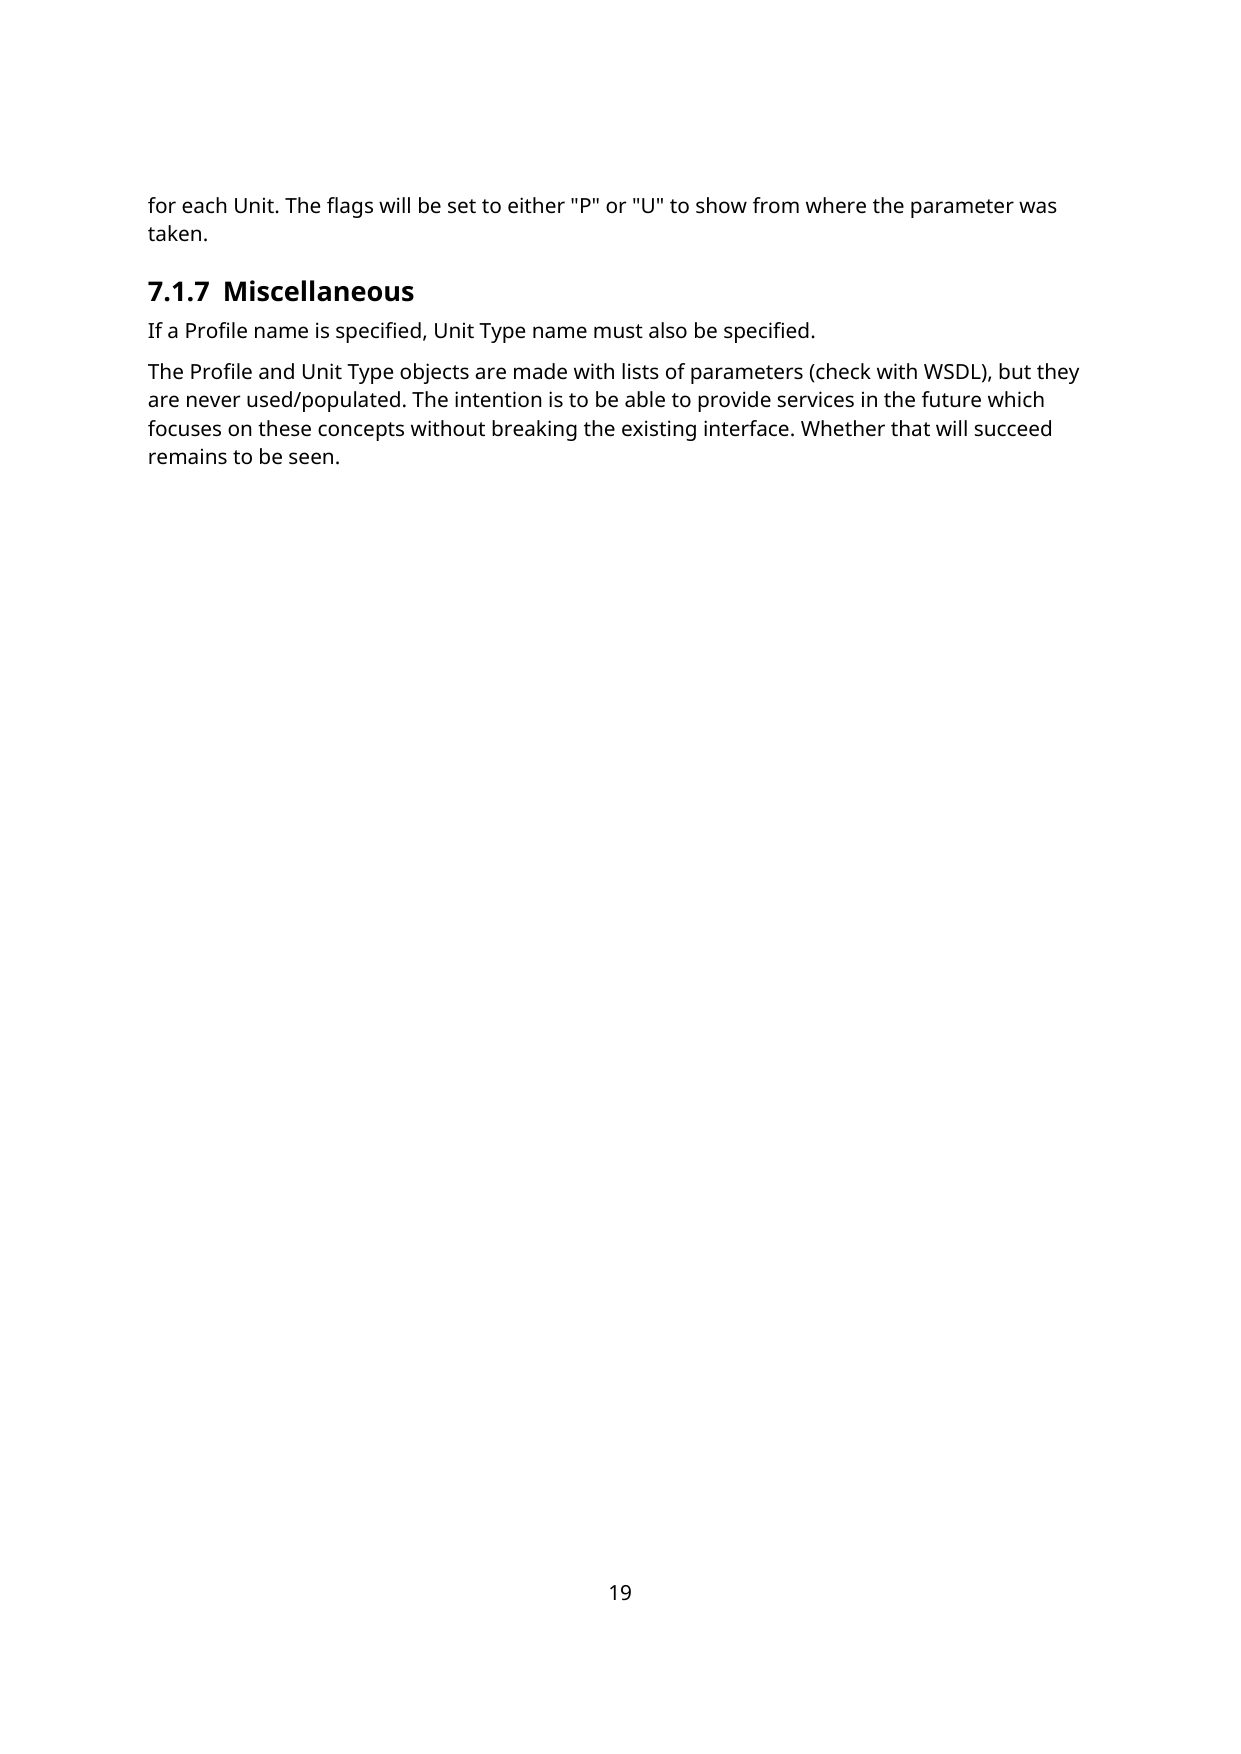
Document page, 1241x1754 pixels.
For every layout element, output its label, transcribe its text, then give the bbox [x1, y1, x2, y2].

text If a Profile name is specified, Unit Type name must also be specified. [148, 316, 1092, 344]
text for each Unit. The flags will be set to either "P" or "U" to show from where the parameter was taken. [148, 191, 1092, 248]
text The Profile and Unit Type objects are made with lists of parameters (check with WSDL), but they are never used/populated. The intention is to be able to provide services in the future which focuses on these concepts without breaking the existing interface. Whether that will succeed remains to be seen. [148, 357, 1092, 471]
subtitle Miscellaneous [148, 273, 1092, 309]
